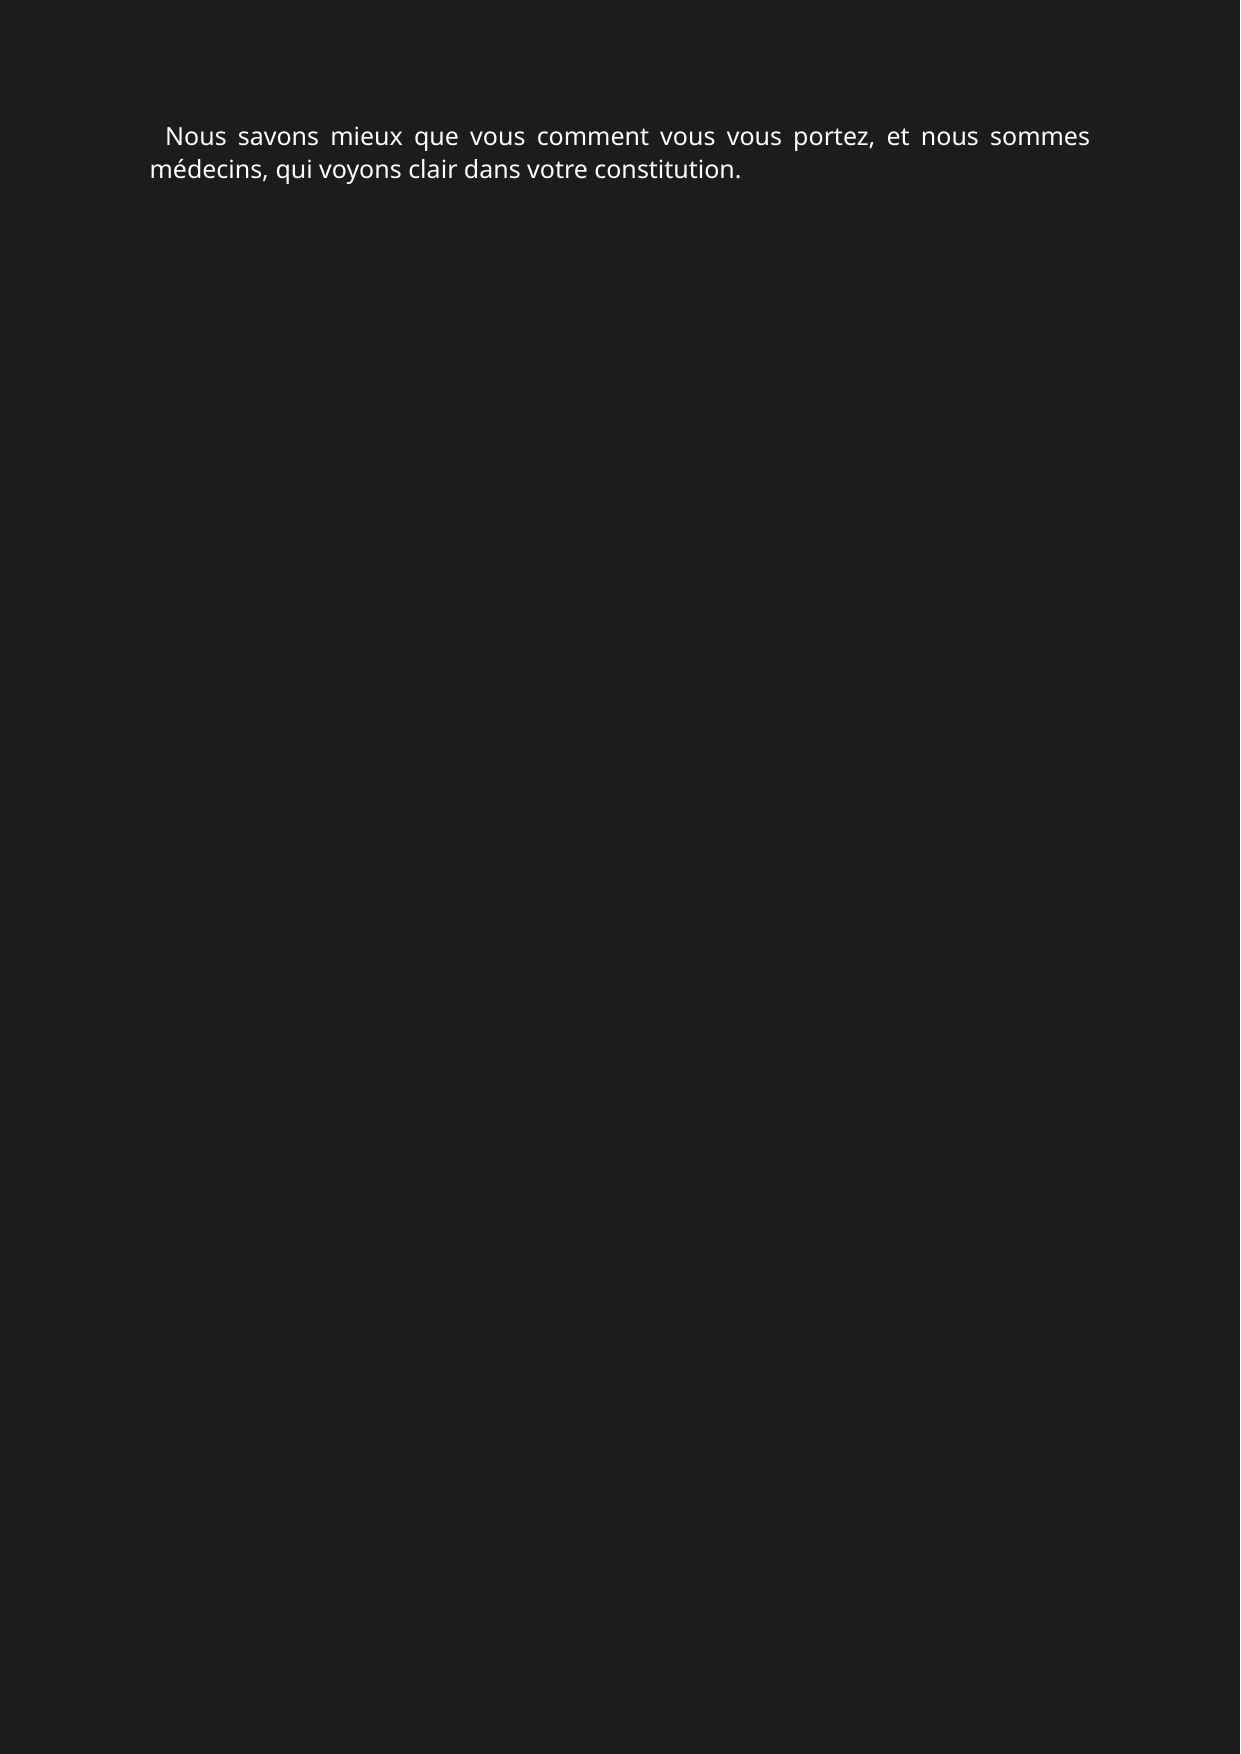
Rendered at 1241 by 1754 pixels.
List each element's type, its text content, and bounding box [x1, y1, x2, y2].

text Nous savons mieux que vous comment vous vous portez, et nous sommes médecins, qui voyons clair dans votre constitution. [149, 118, 1091, 186]
